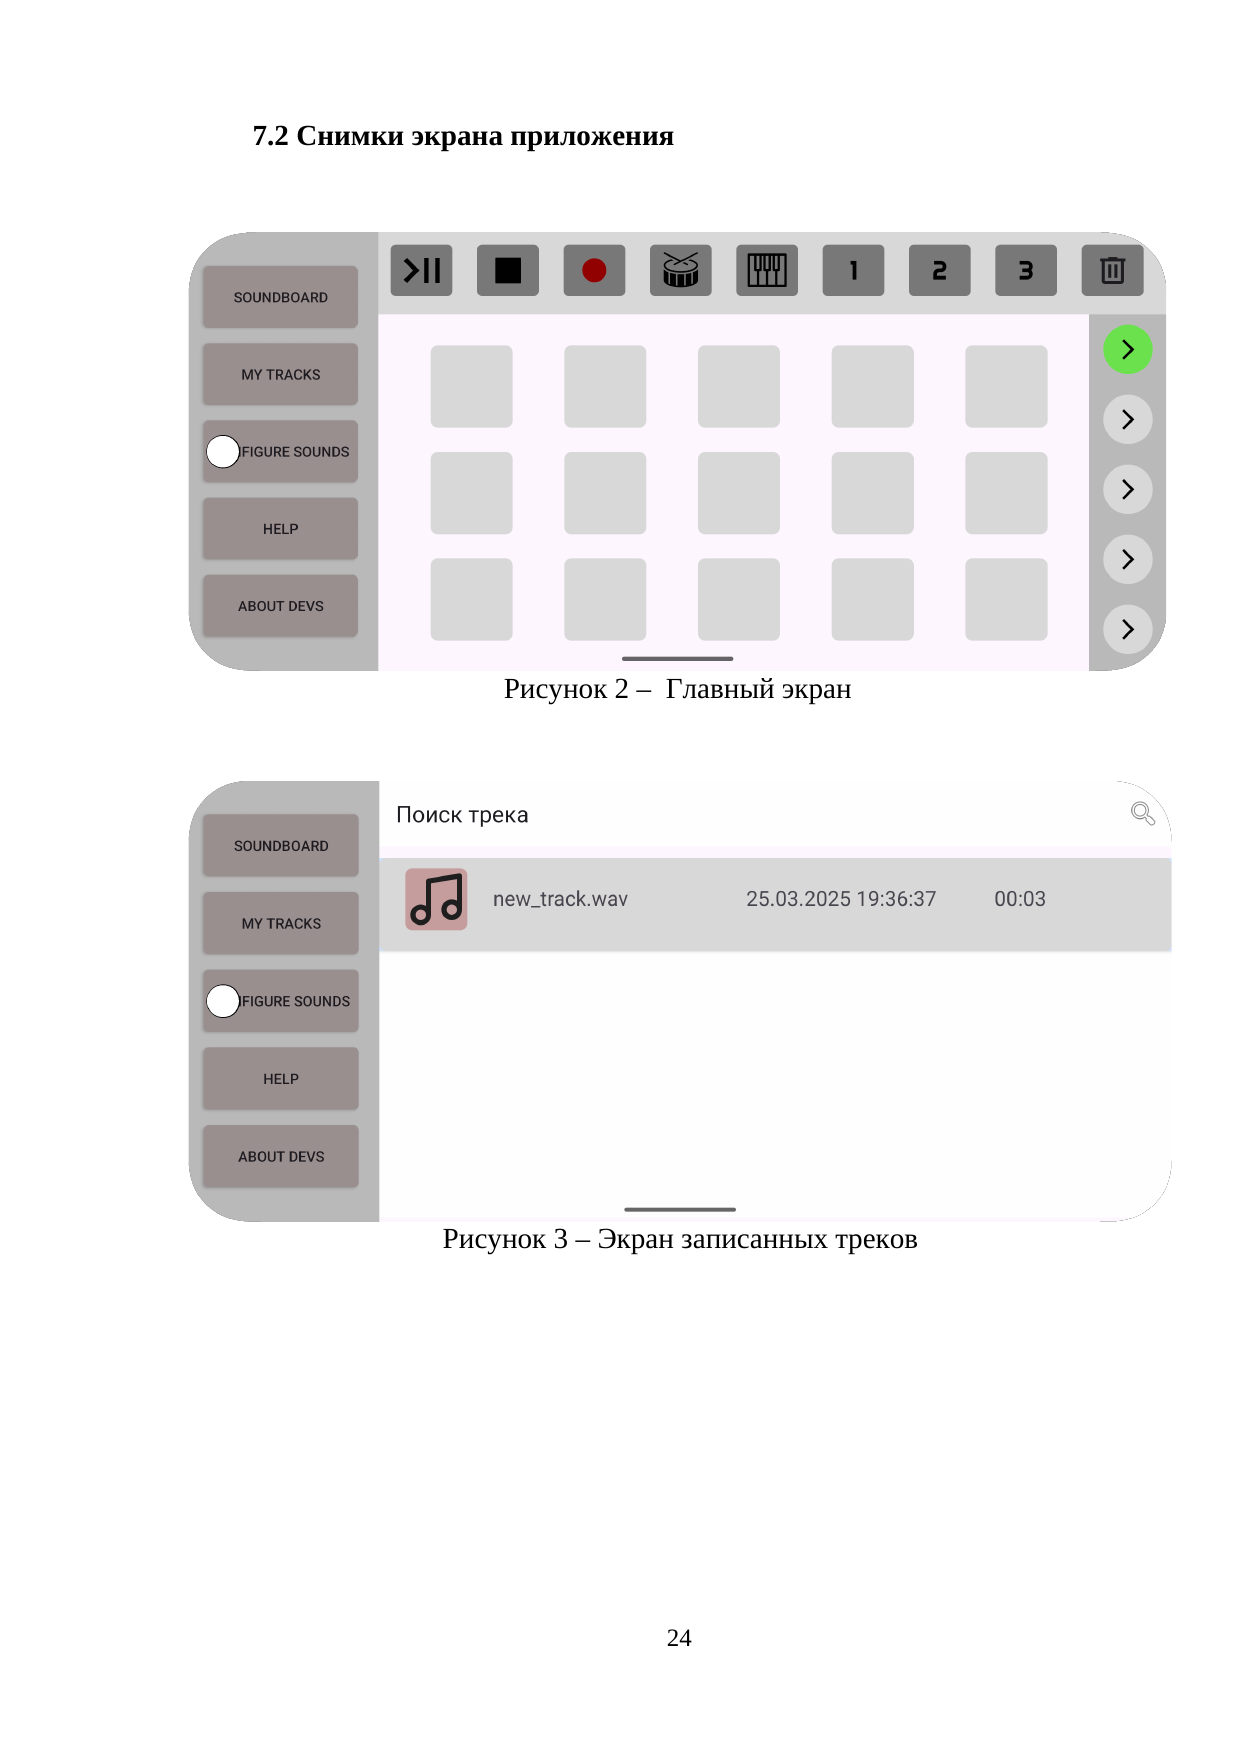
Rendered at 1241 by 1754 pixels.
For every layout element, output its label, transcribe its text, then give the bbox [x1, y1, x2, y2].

table_header [179, 171, 677, 220]
table_header [679, 171, 1176, 220]
table_header [681, 719, 1181, 768]
table_cell Рисунок 3 – Экран записанных треков [179, 771, 1181, 1467]
table_header [179, 1521, 679, 1599]
picture [188, 781, 1172, 1222]
picture [188, 232, 1167, 671]
table_header [179, 719, 679, 768]
table_cell Рисунок 2 – Главный экран [179, 222, 1176, 715]
text 7.2 Снимки экрана приложения [252, 118, 1181, 152]
table_header [681, 1521, 1181, 1599]
